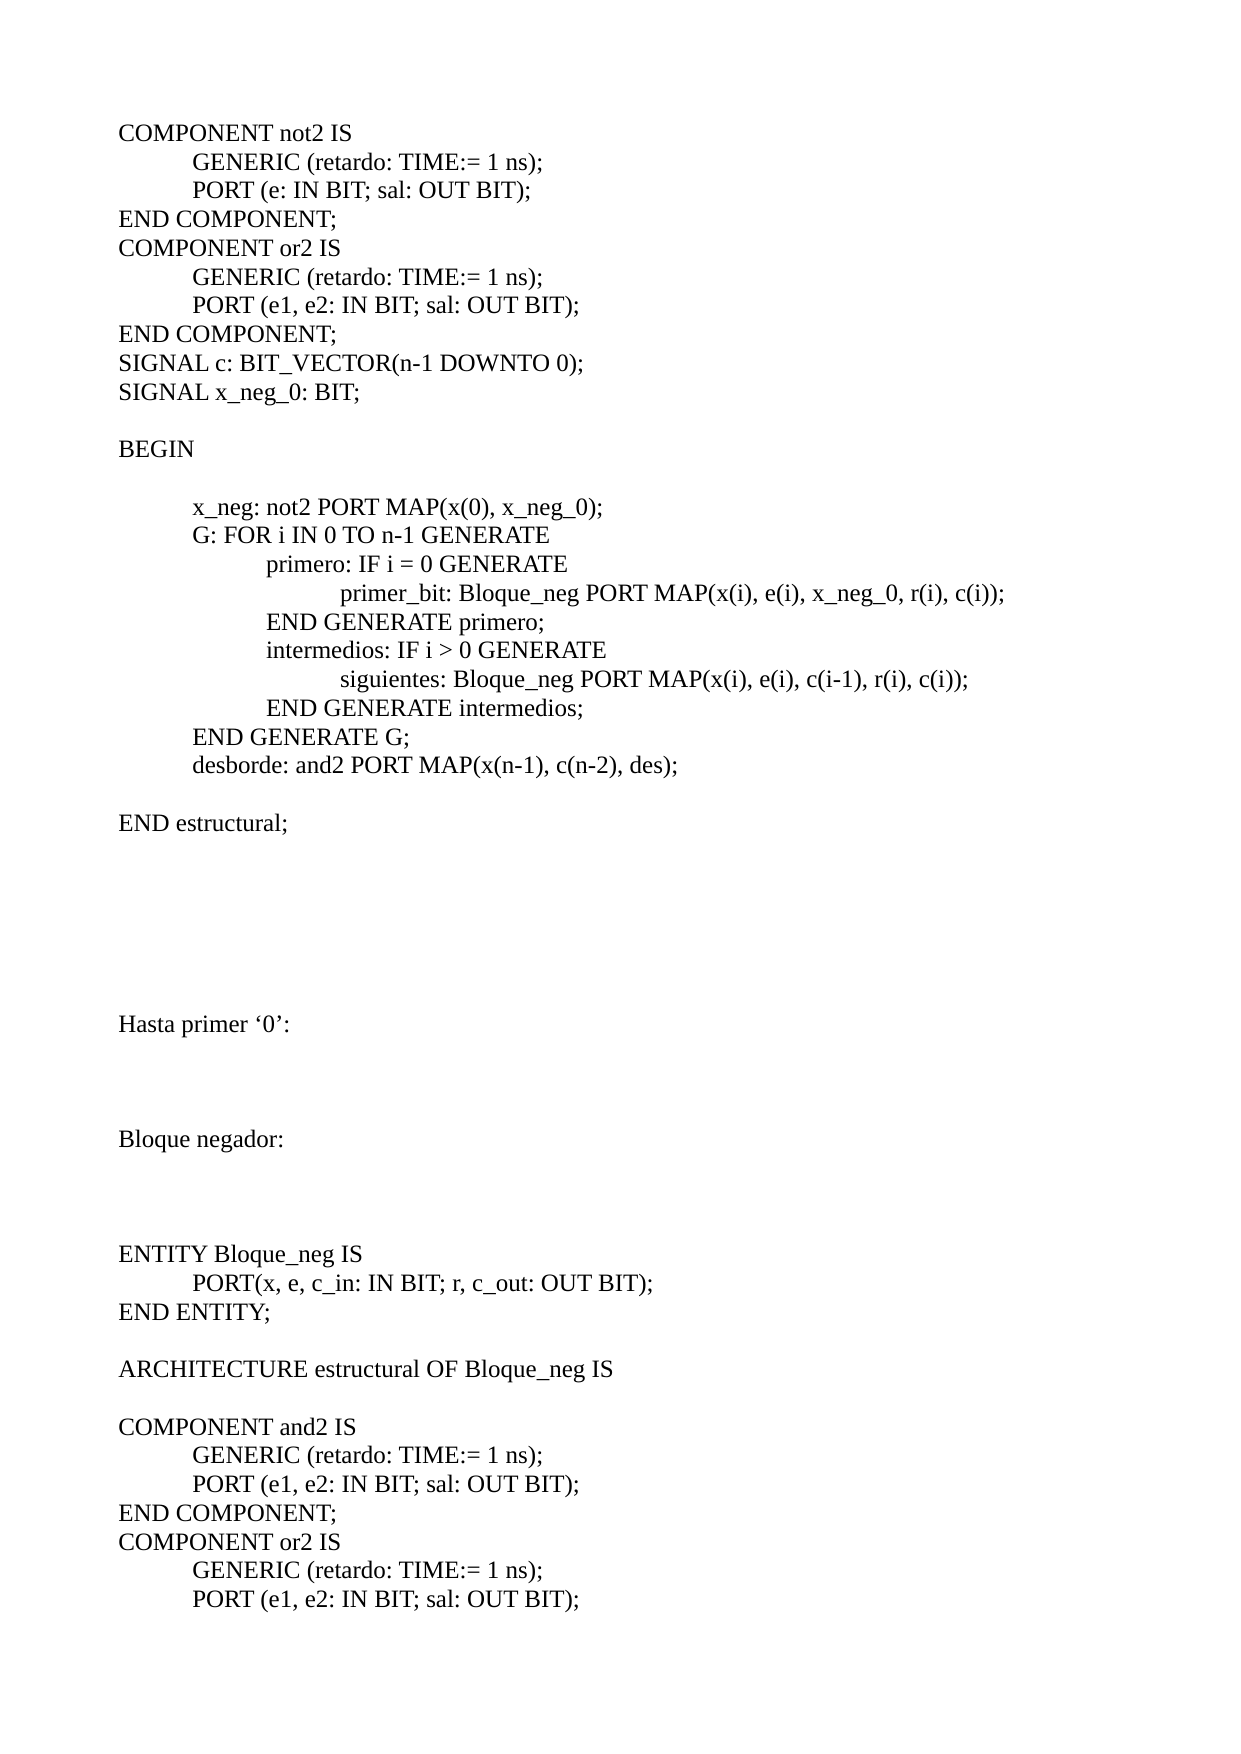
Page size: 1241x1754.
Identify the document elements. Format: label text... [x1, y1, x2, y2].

text BEGIN [118, 434, 1122, 463]
text desborde: and2 PORT MAP(x(n-1), c(n-2), des); [118, 751, 1122, 779]
text COMPONENT or2 IS [118, 1527, 1122, 1556]
text END GENERATE G; [118, 722, 1122, 751]
text COMPONENT or2 IS [118, 233, 1122, 262]
text END ENTITY; [118, 1297, 1122, 1326]
text END COMPONENT; [118, 204, 1122, 233]
text GENERIC (retardo: TIME:= 1 ns); [118, 1556, 1122, 1584]
text GENERIC (retardo: TIME:= 1 ns); [118, 1441, 1122, 1469]
text G: FOR i IN 0 TO n-1 GENERATE [118, 521, 1122, 549]
text COMPONENT and2 IS [118, 1412, 1122, 1441]
text primero: IF i = 0 GENERATE [118, 549, 1122, 578]
text PORT (e1, e2: IN BIT; sal: OUT BIT); [118, 1584, 1122, 1613]
text PORT (e1, e2: IN BIT; sal: OUT BIT); [118, 1469, 1122, 1498]
text PORT (e1, e2: IN BIT; sal: OUT BIT); [118, 291, 1122, 319]
text primer_bit: Bloque_neg PORT MAP(x(i), e(i), x_neg_0, r(i), c(i)); [118, 578, 1122, 607]
text END COMPONENT; [118, 319, 1122, 348]
text END COMPONENT; [118, 1498, 1122, 1527]
text COMPONENT not2 IS [118, 118, 1122, 147]
text x_neg: not2 PORT MAP(x(0), x_neg_0); [118, 492, 1122, 521]
text ARCHITECTURE estructural OF Bloque_neg IS [118, 1354, 1122, 1383]
text intermedios: IF i > 0 GENERATE [118, 636, 1122, 664]
text Hasta primer ‘0’: [118, 1009, 1122, 1038]
text PORT(x, e, c_in: IN BIT; r, c_out: OUT BIT); [118, 1268, 1122, 1297]
text GENERIC (retardo: TIME:= 1 ns); [118, 262, 1122, 291]
text END GENERATE intermedios; [118, 693, 1122, 722]
text PORT (e: IN BIT; sal: OUT BIT); [118, 176, 1122, 204]
text Bloque negador: [118, 1124, 1122, 1153]
text END GENERATE primero; [118, 607, 1122, 636]
text ENTITY Bloque_neg IS [118, 1239, 1122, 1268]
text SIGNAL x_neg_0: BIT; [118, 377, 1122, 406]
text END estructural; [118, 808, 1122, 837]
text GENERIC (retardo: TIME:= 1 ns); [118, 147, 1122, 176]
text SIGNAL c: BIT_VECTOR(n-1 DOWNTO 0); [118, 348, 1122, 377]
text siguientes: Bloque_neg PORT MAP(x(i), e(i), c(i-1), r(i), c(i)); [118, 664, 1122, 693]
